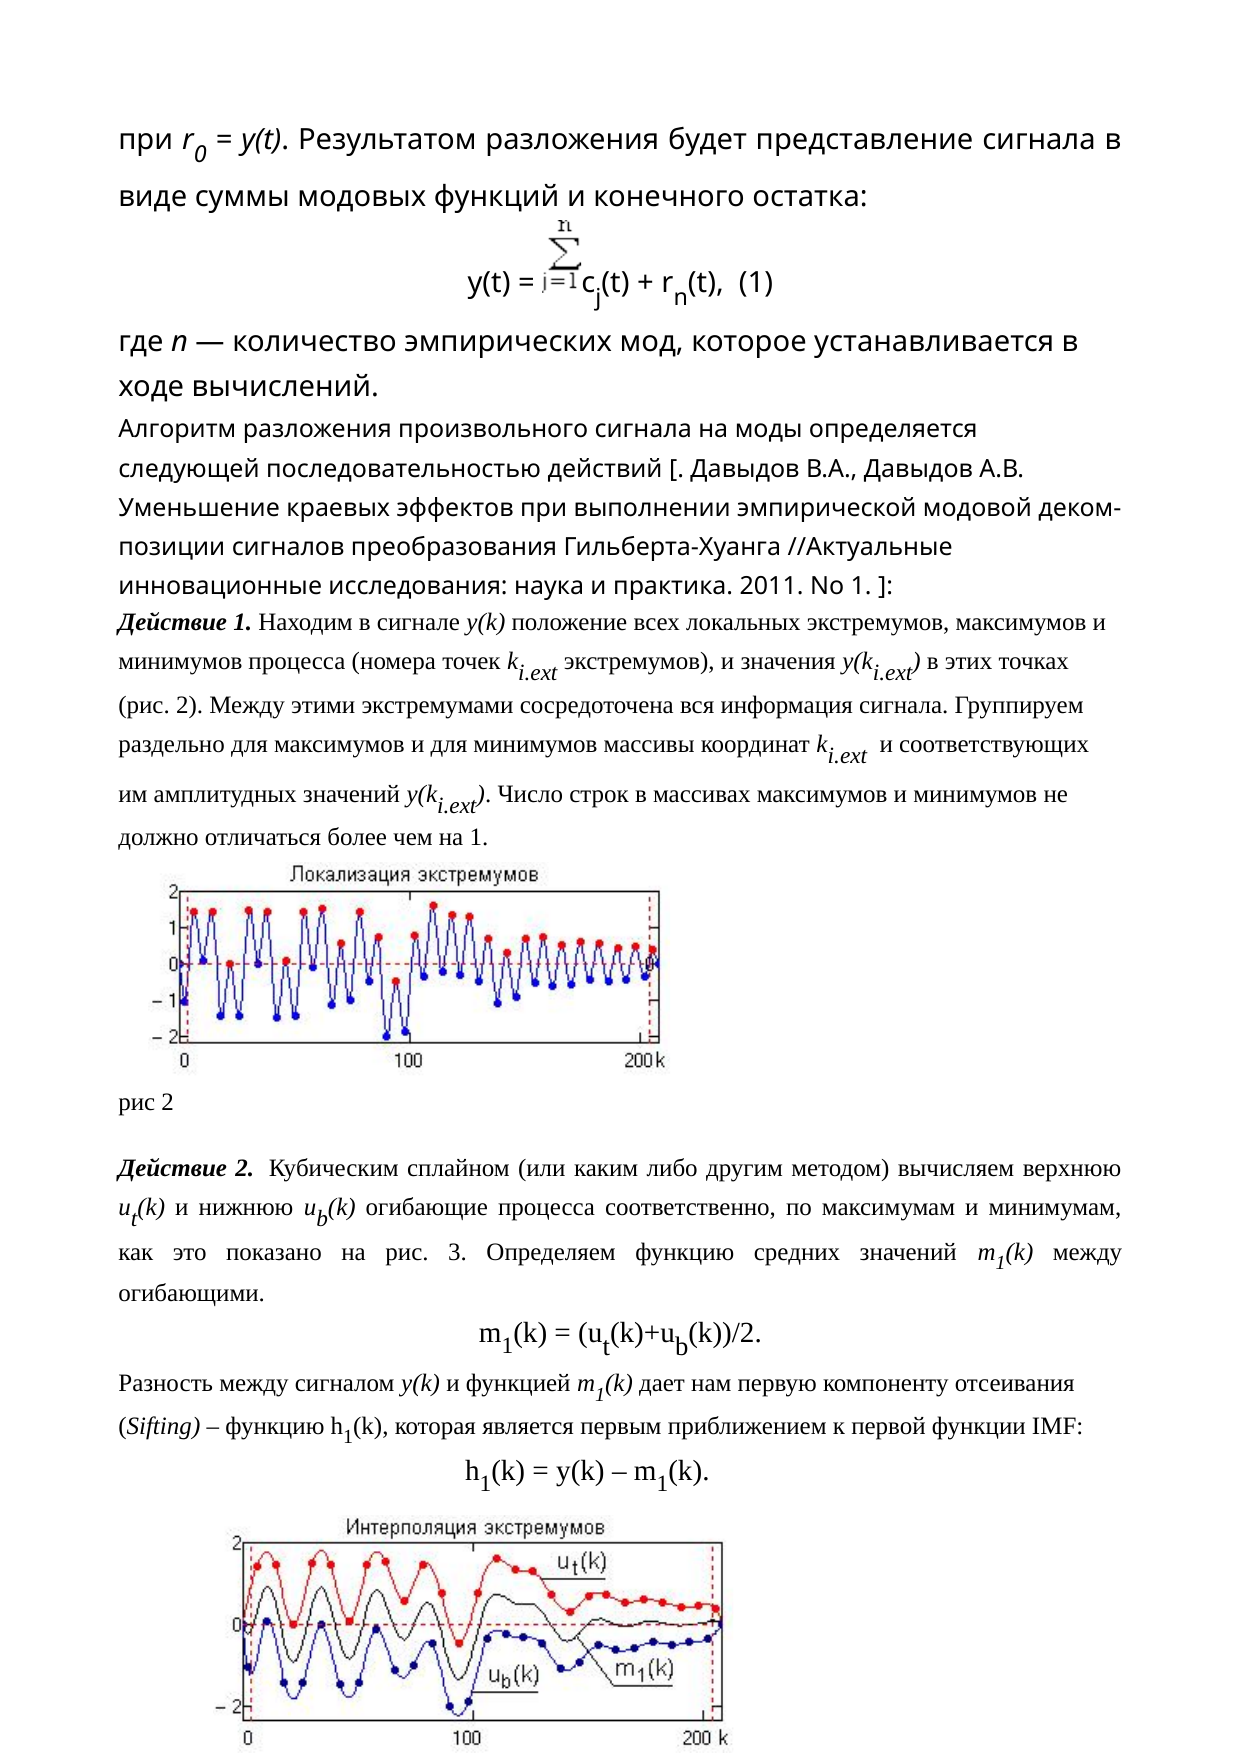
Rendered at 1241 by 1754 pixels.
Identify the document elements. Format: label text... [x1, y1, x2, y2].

picture [542, 220, 582, 293]
text Действие 1. Находим в сигнале y(k) положение всех локальных экстремумов, максимумов и минимумов процесса (номера точек ki.ext экстремумов), и значения y(ki.ext) в этих точках (рис. 2). Между этими экстремумами сосредоточена вся информация сигнала. Группируем раздельно для максимумов и для минимумов массивы координат ki.ext и соответствующих им амплитудных значений у(ki.ext). Число строк в массивах максимумов и минимумов не должно отличаться более чем на 1. [118, 607, 1122, 851]
text где n — количество эмпирических мод, которое устанавливается в ходе вычислений. [118, 320, 1122, 405]
text m1(k) = (ut(k)+ub(k))/2. [118, 1311, 1122, 1361]
text h1(k) = y(k) – m1(k). [118, 1453, 1063, 1497]
text при r0 = y(t). Результатом разложения будет представление сигнала в виде суммы модовых функций и конечного остатка: [118, 118, 1122, 215]
text Алгоритм разложения произвольного сигнала на моды определяется следующей последовательностью действий [. Давыдов В.А., Давыдов А.В. Уменьшение краевых эффектов при выполнении эмпирической модовой деком-позиции сигналов преобразования Гильберта-Хуанга //Актуальные инновационные исследования: наука и практика. 2011. No 1. ]: [118, 411, 1122, 602]
picture [213, 1515, 734, 1753]
picture [148, 862, 671, 1077]
text Действие 2. Кубическим сплайном (или каким либо другим методом) вычисляем верхнюю ut(k) и нижнюю ub(k) огибающие процесса соответственно, по максимумам и минимумам, как это показано на рис. 3. Определяем функцию средних значений m1(k) между огибающими. [118, 1153, 1122, 1307]
text Разность между сигналом y(k) и функцией m1(k) дает нам первую компоненту отсеивания (Sifting) – функцию h1(k), которая является первым приближением к первой функции IMF: [118, 1368, 1122, 1448]
text рис 2 [118, 1087, 1122, 1115]
text y(t) = cj(t) + rn(t), (1) [118, 221, 1122, 312]
